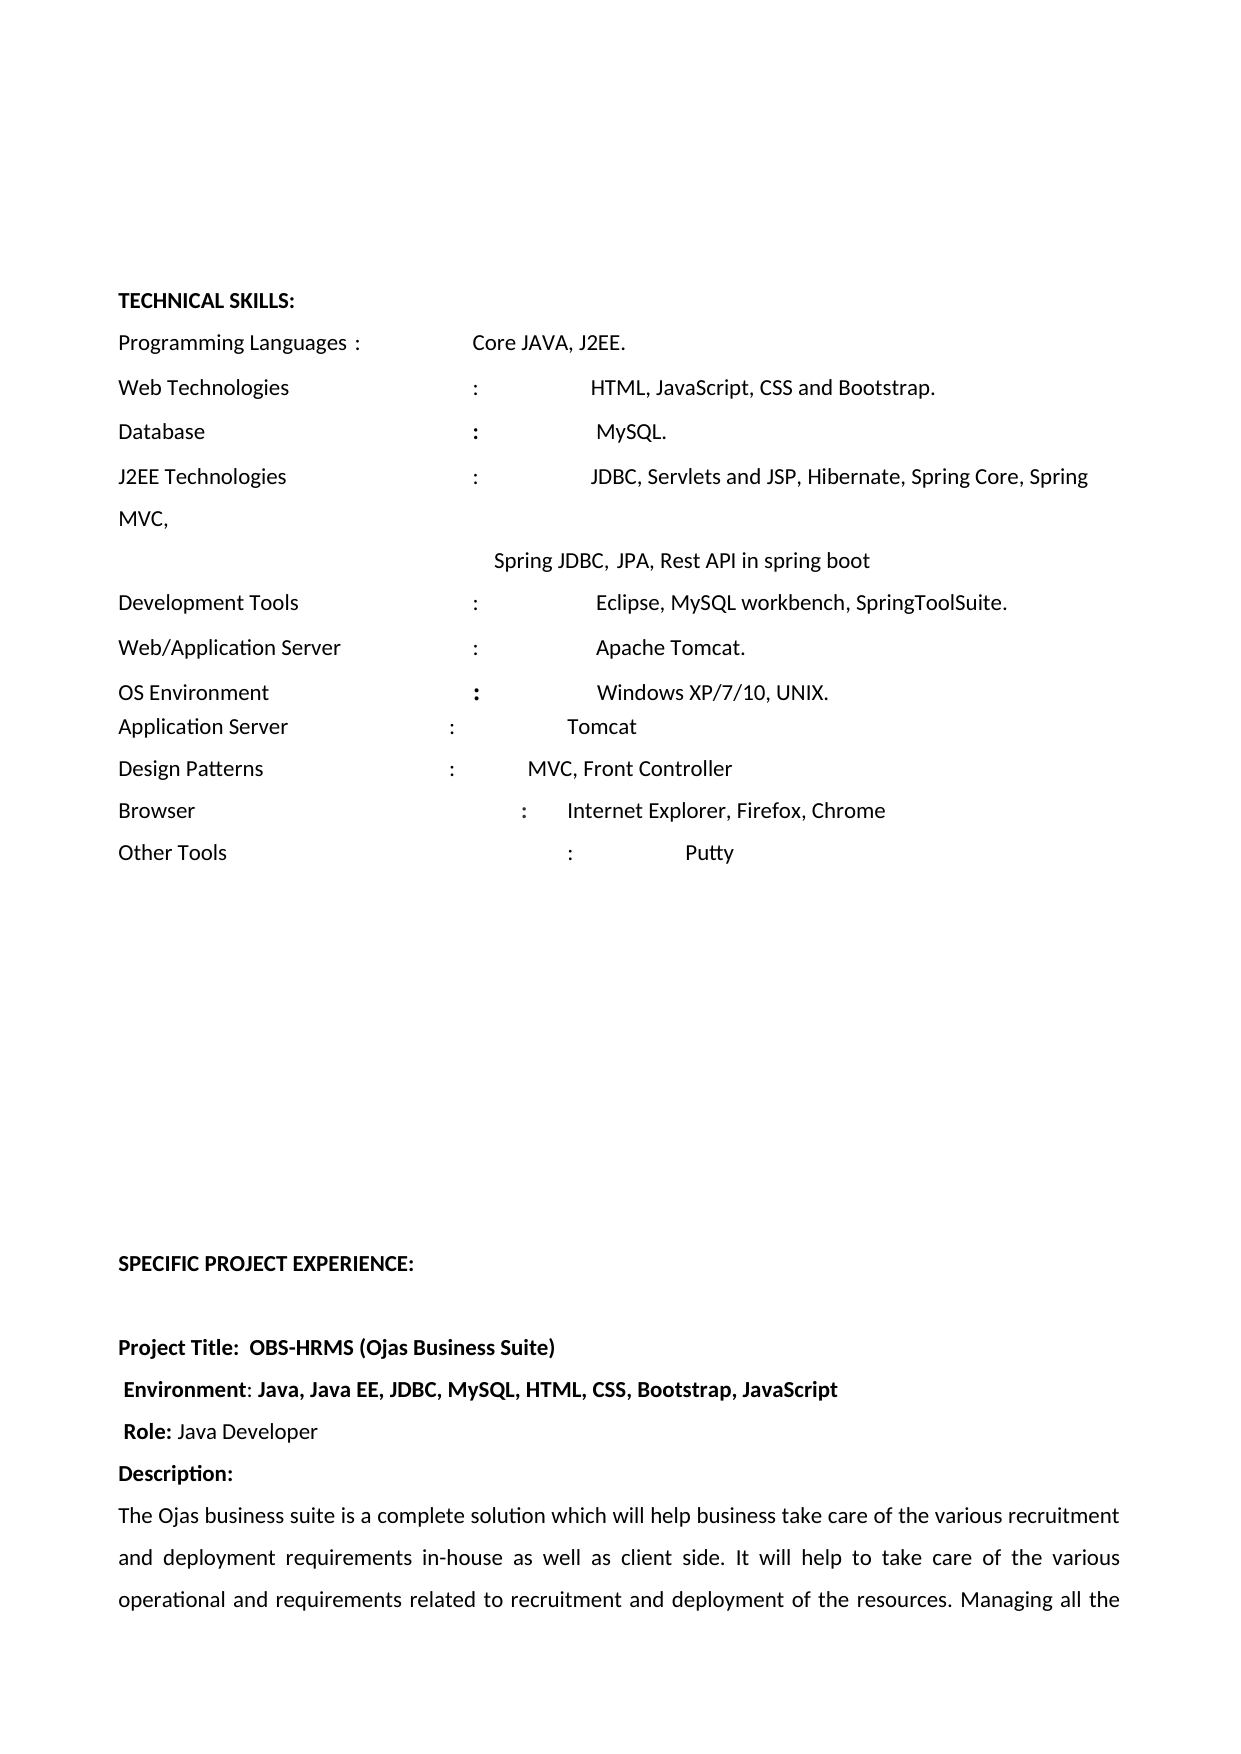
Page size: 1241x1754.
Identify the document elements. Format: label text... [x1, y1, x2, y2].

text The Ojas business suite is a complete solution which will help business take care of the various recruitment and deployment requirements in-house as well as client side. It will help to take care of the various operational and requirements related to recruitment and deployment of the resources. Managing all the [118, 1501, 1122, 1613]
text OS Environment : Windows XP/7/10, UNIX. [118, 677, 1122, 706]
text Web Technologies : HTML, JavaScript, CSS and Bootstrap. [118, 373, 1122, 401]
text J2EE Technologies : JDBC, Servlets and JSP, Hibernate, Spring Core, Spring MVC, [118, 462, 1122, 532]
text Database : MySQL. [118, 417, 1122, 445]
text Spring JDBC, JPA, Rest API in spring boot [118, 546, 1122, 574]
text Web/Application Server : Apache Tomcat. [118, 633, 1122, 661]
text Other Tools : Putty [118, 838, 1122, 866]
text Project Title: OBS-HRMS (Ojas Business Suite) [118, 1333, 1122, 1361]
text Browser : Internet Explorer, Firefox, Chrome [118, 796, 1122, 824]
text Programming Languages : Core JAVA, J2EE. [118, 328, 1122, 356]
text SPECIFIC PROJECT EXPERIENCE: [118, 1249, 1122, 1277]
text Description: [118, 1459, 1122, 1487]
text Application Server : Tomcat [118, 712, 1122, 740]
text TECHNICAL SKILLS: [118, 286, 1122, 314]
text Development Tools : Eclipse, MySQL workbench, SpringToolSuite. [118, 588, 1122, 616]
text Role: Java Developer [118, 1417, 1122, 1445]
text Environment: Java, Java EE, JDBC, MySQL, HTML, CSS, Bootstrap, JavaScript [118, 1375, 1122, 1403]
text Design Patterns : MVC, Front Controller [118, 754, 1122, 782]
